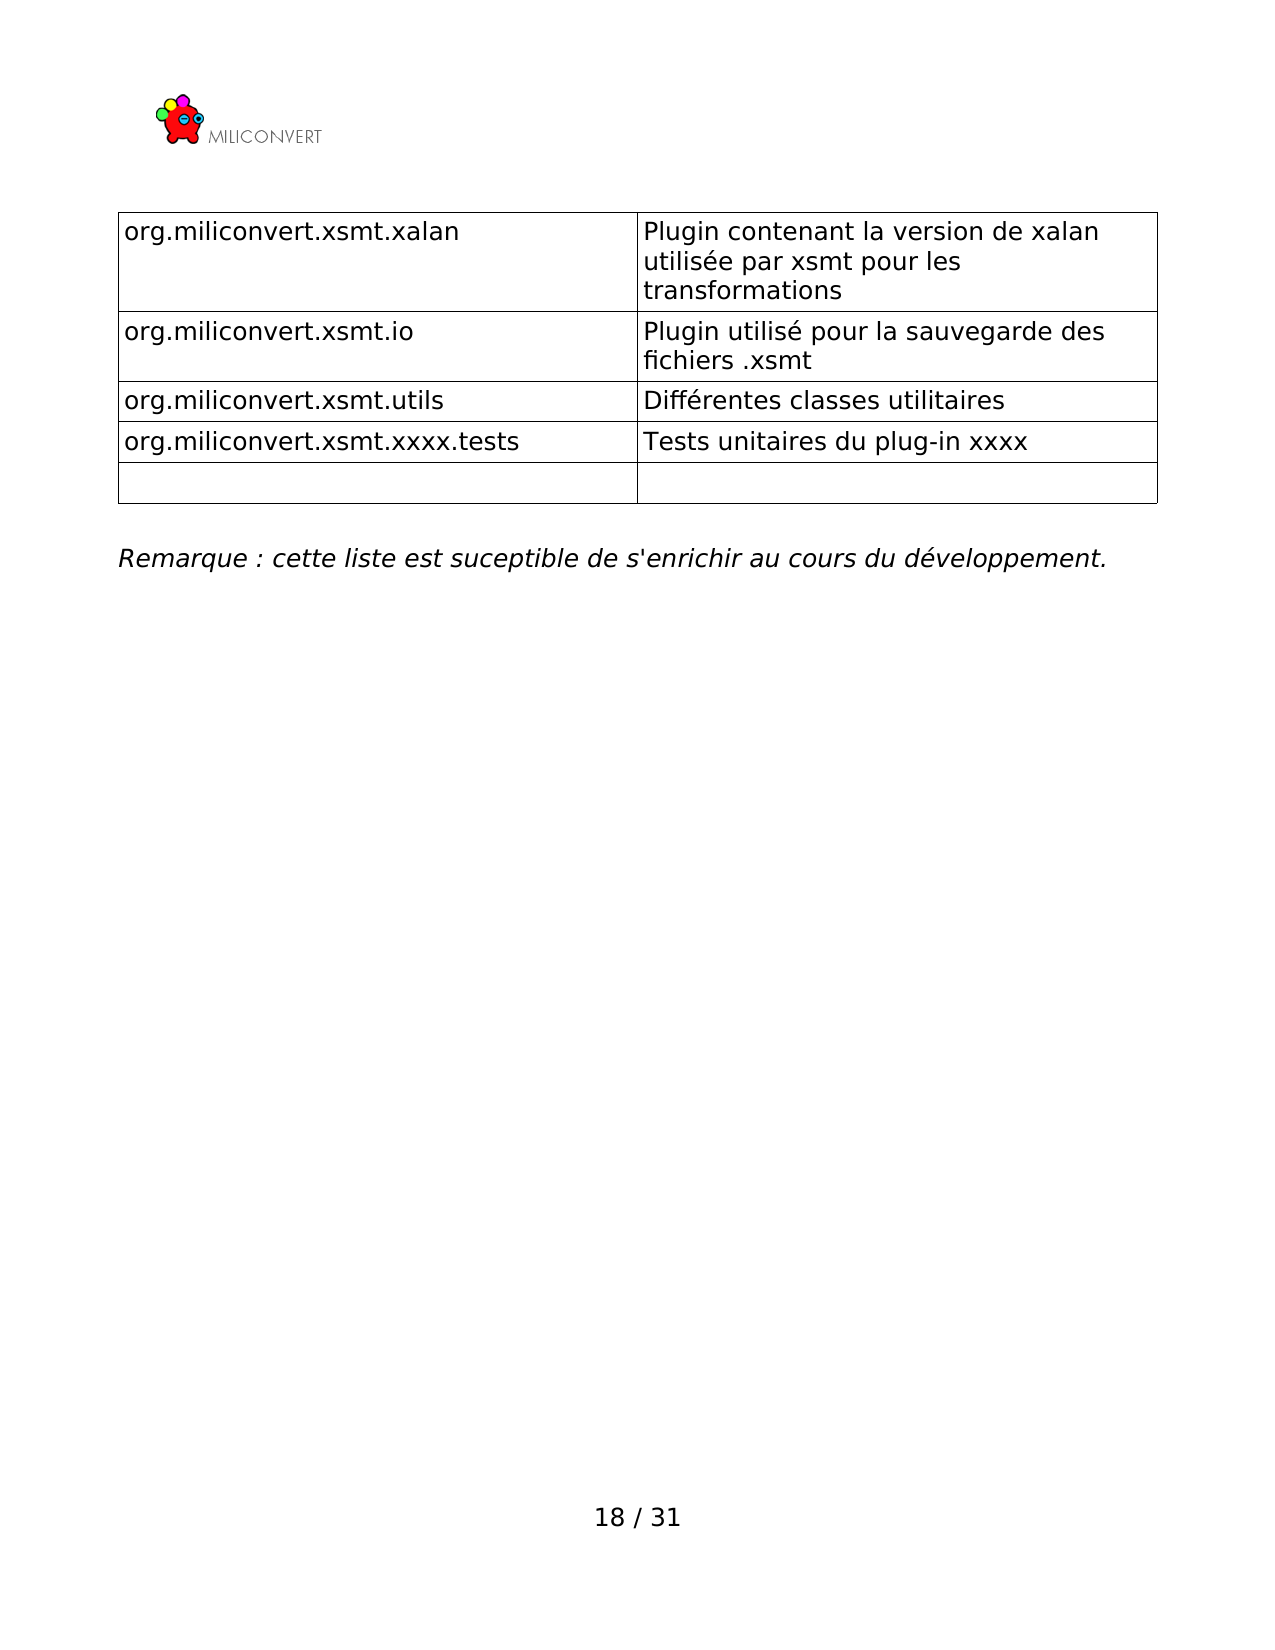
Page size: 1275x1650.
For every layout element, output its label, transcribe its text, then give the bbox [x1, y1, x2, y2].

table_cell [638, 463, 1157, 503]
table_cell org.miliconvert.xsmt.xxxx.tests [119, 422, 637, 462]
table_cell Plugin utilisé pour la sauvegarde des fichiers .xsmt [638, 312, 1157, 381]
picture [132, 69, 354, 176]
table_cell org.miliconvert.xsmt.utils [119, 382, 637, 421]
table_cell org.miliconvert.xsmt.io [119, 312, 637, 381]
table_cell [119, 463, 637, 503]
table_cell Tests unitaires du plug-in xxxx [638, 422, 1157, 462]
table_cell org.miliconvert.xsmt.xalan [119, 213, 637, 311]
table_cell Différentes classes utilitaires [638, 382, 1157, 421]
table_cell Plugin contenant la version de xalan utilisée par xsmt pour les transformations [638, 213, 1157, 311]
text Remarque : cette liste est suceptible de s'enrichir au cours du développement. [118, 545, 1157, 574]
